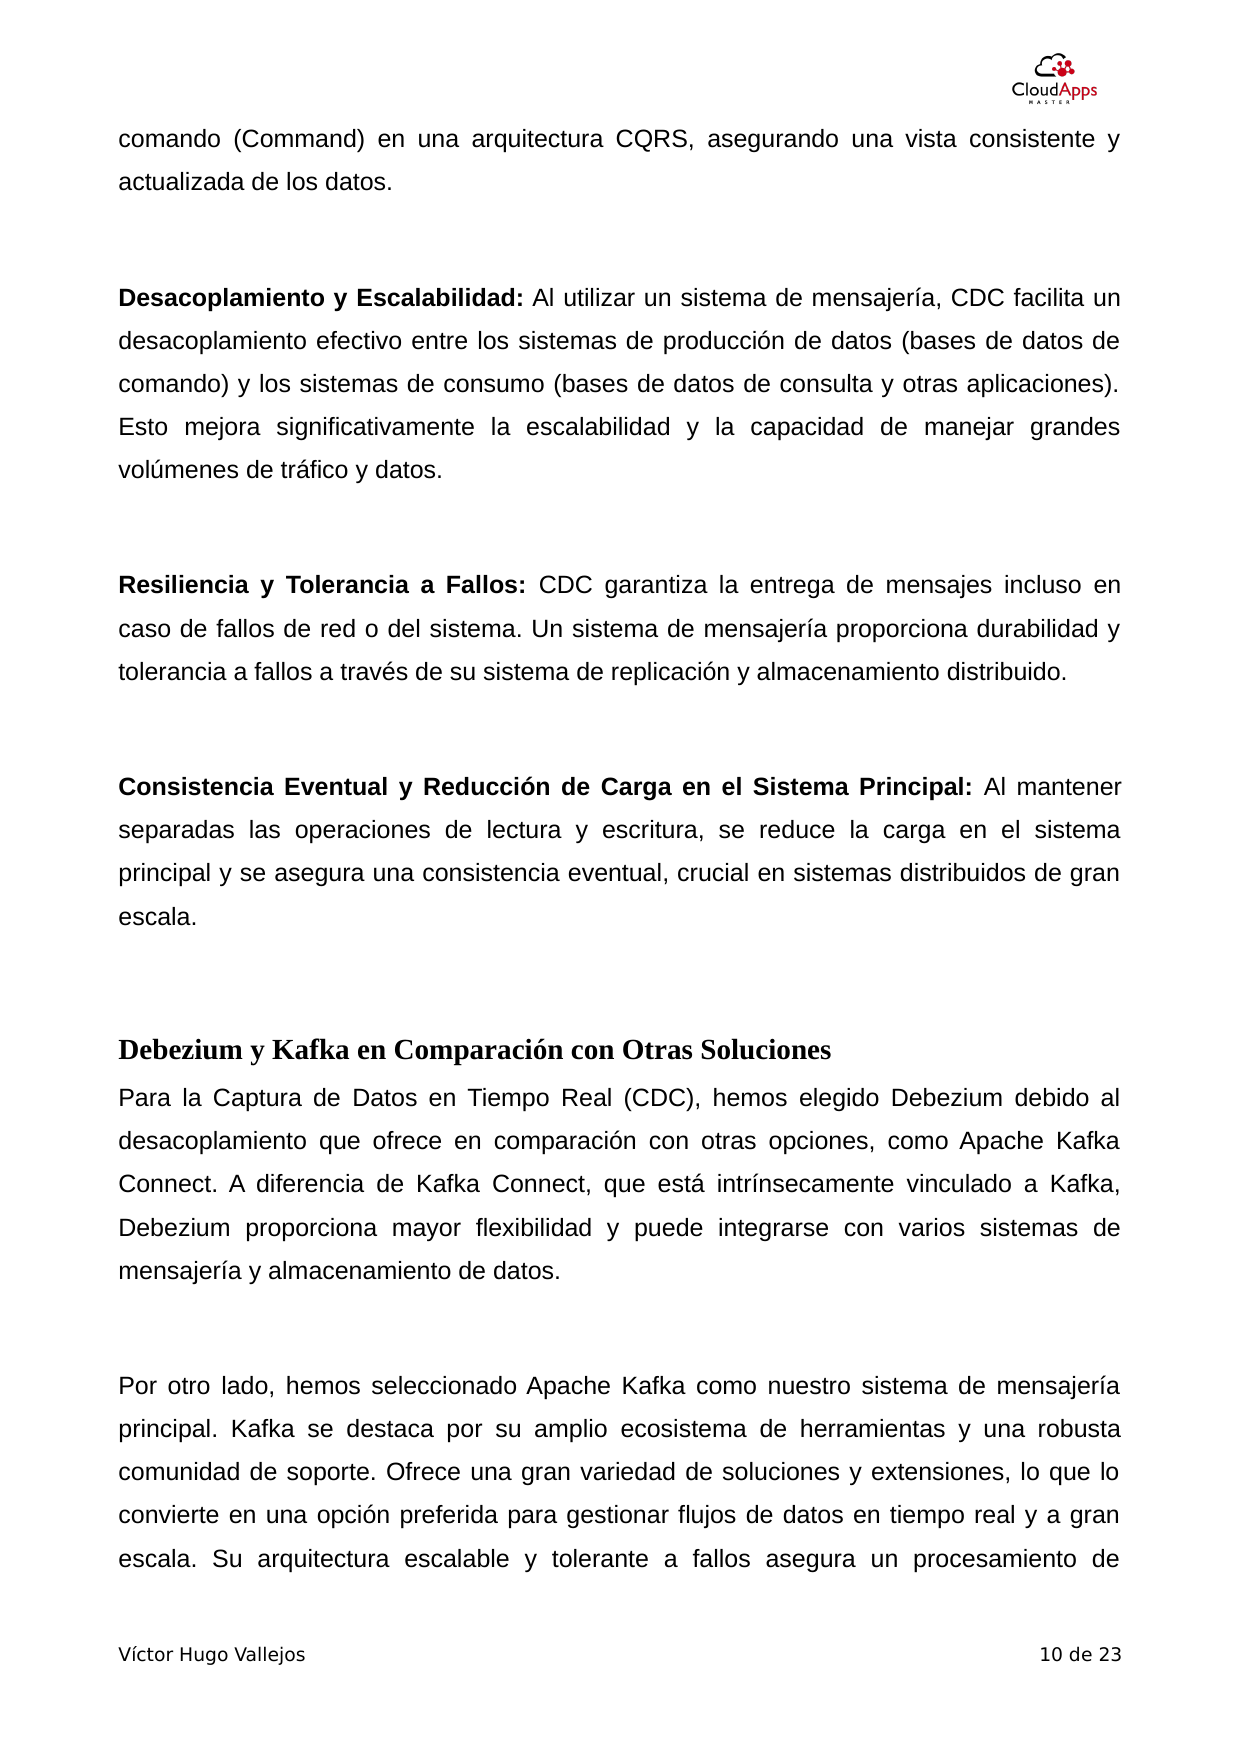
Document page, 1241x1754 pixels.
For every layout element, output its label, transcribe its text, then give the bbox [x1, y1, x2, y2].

text Para la Captura de Datos en Tiempo Real (CDC), hemos elegido Debezium debido al desacoplamiento que ofrece en comparación con otras opciones, como Apache Kafka Connect. A diferencia de Kafka Connect, que está intrínsecamente vinculado a Kafka, Debezium proporciona mayor flexibilidad y puede integrarse con varios sistemas de mensajería y almacenamiento de datos. [118, 1083, 1122, 1284]
text Resiliencia y Tolerancia a Fallos: CDC garantiza la entrega de mensajes incluso en caso de fallos de red o del sistema. Un sistema de mensajería proporciona durabilidad y tolerancia a fallos a través de su sistema de replicación y almacenamiento distribuido. [118, 571, 1122, 686]
subtitle Debezium y Kafka en Comparación con Otras Soluciones [118, 1032, 1122, 1065]
text Por otro lado, hemos seleccionado Apache Kafka como nuestro sistema de mensajería principal. Kafka se destaca por su amplio ecosistema de herramientas y una robusta comunidad de soporte. Ofrece una gran variedad de soluciones y extensiones, lo que lo convierte en una opción preferida para gestionar flujos de datos en tiempo real y a gran escala. Su arquitectura escalable y tolerante a fallos asegura un procesamiento de [118, 1371, 1122, 1572]
text Consistencia Eventual y Reducción de Carga en el Sistema Principal: Al mantener separadas las operaciones de lectura y escritura, se reduce la carga en el sistema principal y se asegura una consistencia eventual, crucial en sistemas distribuidos de gran escala. [118, 772, 1122, 930]
text comando (Command) en una arquitectura CQRS, asegurando una vista consistente y actualizada de los datos. [118, 124, 1122, 196]
text Desacoplamiento y Escalabilidad: Al utilizar un sistema de mensajería, CDC facilita un desacoplamiento efectivo entre los sistemas de producción de datos (bases de datos de comando) y los sistemas de consumo (bases de datos de consulta y otras aplicaciones). Esto mejora significativamente la escalabilidad y la capacidad de manejar grandes volúmenes de tráfico y datos. [118, 283, 1122, 484]
picture [992, 49, 1117, 107]
